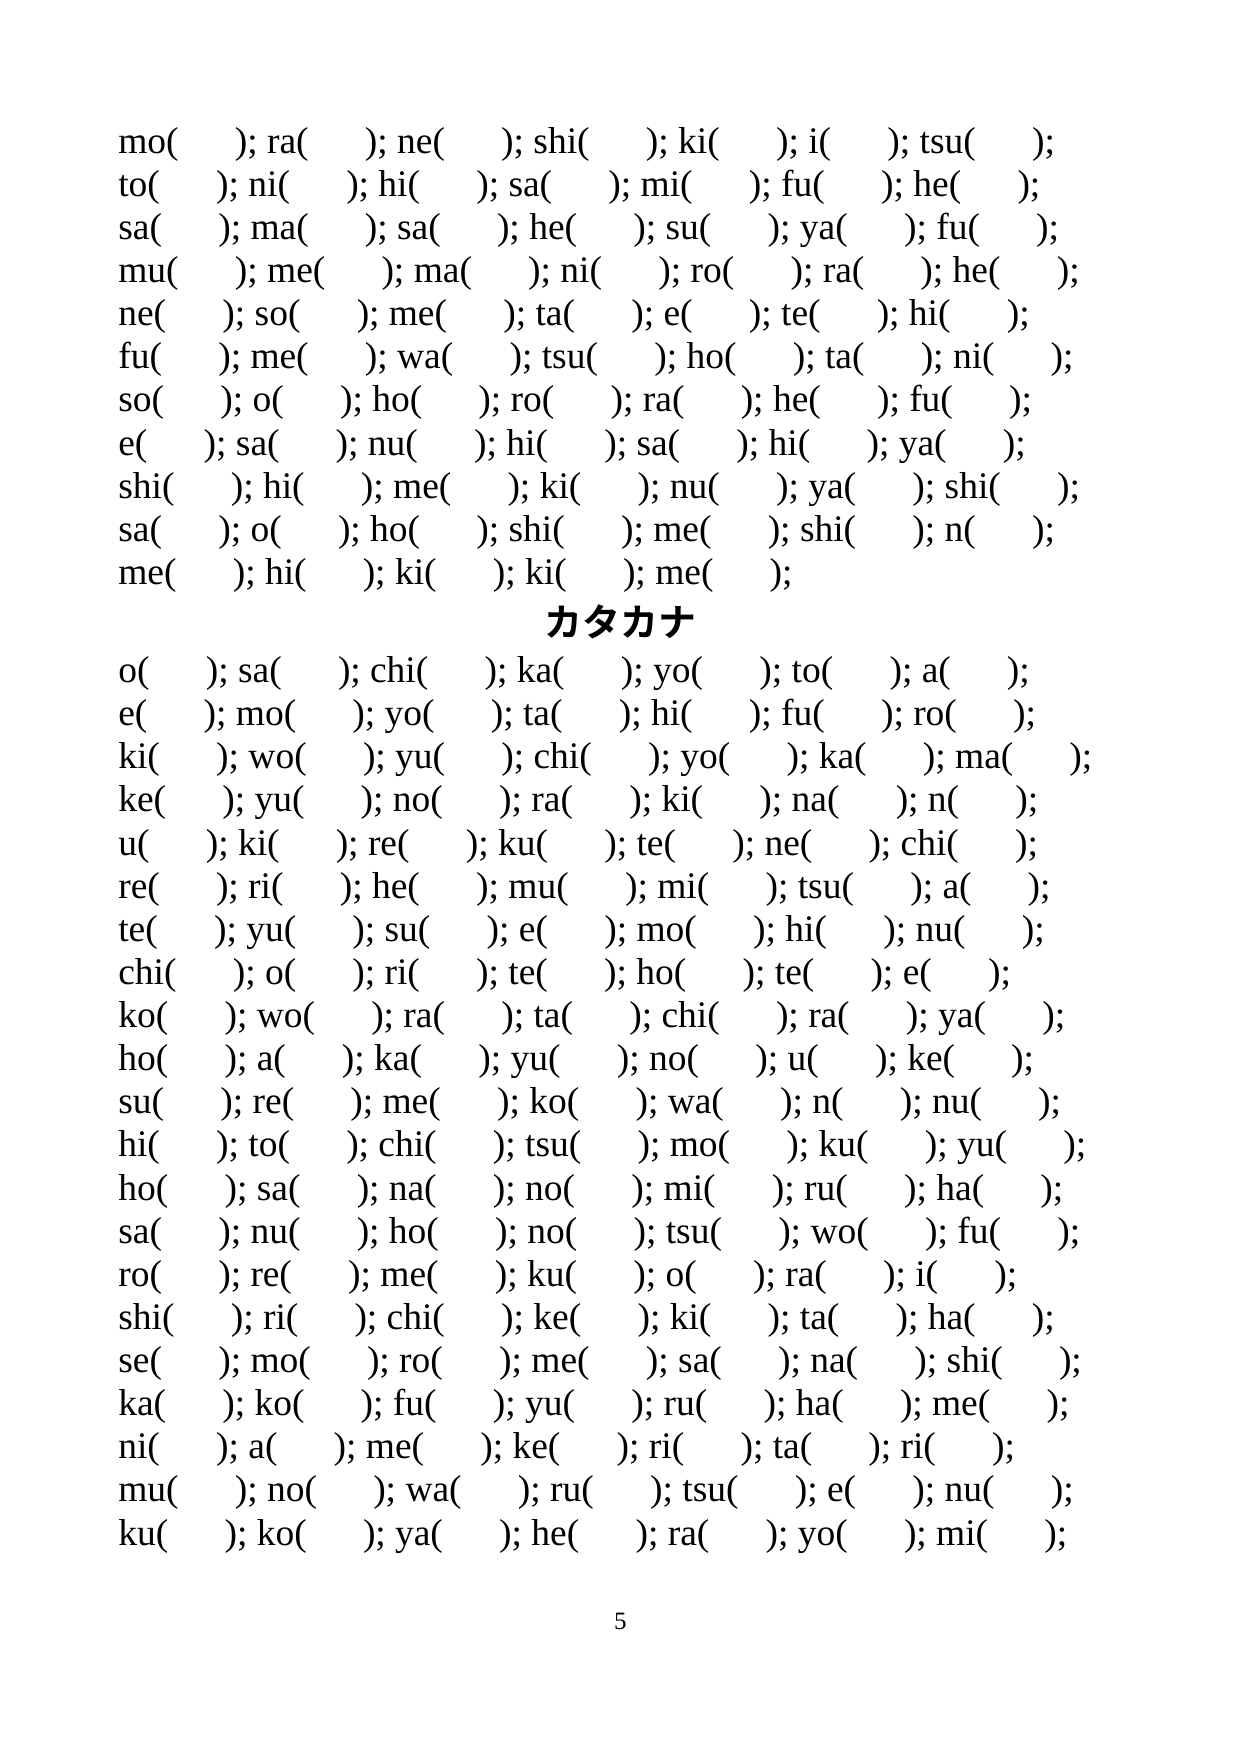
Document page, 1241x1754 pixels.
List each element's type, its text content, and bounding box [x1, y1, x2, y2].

text mu( ); no( ); wa( ); ru( ); tsu( ); e( ); nu( ); [118, 1467, 1122, 1510]
text sa( ); o( ); ho( ); shi( ); me( ); shi( ); n( ); [118, 506, 1122, 549]
text me( ); hi( ); ki( ); ki( ); me( ); [118, 549, 1122, 592]
text ke( ); yu( ); no( ); ra( ); ki( ); na( ); n( ); [118, 777, 1122, 820]
text so( ); o( ); ho( ); ro( ); ra( ); he( ); fu( ); [118, 377, 1122, 420]
text ro( ); re( ); me( ); ku( ); o( ); ra( ); i( ); [118, 1251, 1122, 1294]
text ku( ); ko( ); ya( ); he( ); ra( ); yo( ); mi( ); [118, 1510, 1122, 1553]
text ho( ); a( ); ka( ); yu( ); no( ); u( ); ke( ); [118, 1036, 1122, 1079]
text ne( ); so( ); me( ); ta( ); e( ); te( ); hi( ); [118, 291, 1122, 334]
text ni( ); a( ); me( ); ke( ); ri( ); ta( ); ri( ); [118, 1424, 1122, 1467]
text mu( ); me( ); ma( ); ni( ); ro( ); ra( ); he( ); [118, 247, 1122, 291]
text u( ); ki( ); re( ); ku( ); te( ); ne( ); chi( ); [118, 820, 1122, 863]
text mo( ); ra( ); ne( ); shi( ); ki( ); i( ); tsu( ); [118, 118, 1122, 161]
text fu( ); me( ); wa( ); tsu( ); ho( ); ta( ); ni( ); [118, 334, 1122, 377]
text te( ); yu( ); su( ); e( ); mo( ); hi( ); nu( ); [118, 906, 1122, 949]
text re( ); ri( ); he( ); mu( ); mi( ); tsu( ); a( ); [118, 863, 1122, 906]
text shi( ); ri( ); chi( ); ke( ); ki( ); ta( ); ha( ); [118, 1294, 1122, 1337]
text e( ); sa( ); nu( ); hi( ); sa( ); hi( ); ya( ); [118, 420, 1122, 463]
text chi( ); o( ); ri( ); te( ); ho( ); te( ); e( ); [118, 949, 1122, 992]
text ko( ); wo( ); ra( ); ta( ); chi( ); ra( ); ya( ); [118, 992, 1122, 1036]
text ka( ); ko( ); fu( ); yu( ); ru( ); ha( ); me( ); [118, 1381, 1122, 1424]
text o( ); sa( ); chi( ); ka( ); yo( ); to( ); a( ); [118, 647, 1122, 691]
text sa( ); ma( ); sa( ); he( ); su( ); ya( ); fu( ); [118, 204, 1122, 247]
text se( ); mo( ); ro( ); me( ); sa( ); na( ); shi( ); [118, 1337, 1122, 1381]
text to( ); ni( ); hi( ); sa( ); mi( ); fu( ); he( ); [118, 161, 1122, 204]
text sa( ); nu( ); ho( ); no( ); tsu( ); wo( ); fu( ); [118, 1208, 1122, 1251]
text hi( ); to( ); chi( ); tsu( ); mo( ); ku( ); yu( ); [118, 1122, 1122, 1165]
text e( ); mo( ); yo( ); ta( ); hi( ); fu( ); ro( ); [118, 691, 1122, 734]
text ki( ); wo( ); yu( ); chi( ); yo( ); ka( ); ma( ); [118, 734, 1122, 777]
text ho( ); sa( ); na( ); no( ); mi( ); ru( ); ha( ); [118, 1165, 1122, 1208]
text su( ); re( ); me( ); ko( ); wa( ); n( ); nu( ); [118, 1079, 1122, 1122]
subtitle カタカナ [118, 592, 1122, 647]
text shi( ); hi( ); me( ); ki( ); nu( ); ya( ); shi( ); [118, 463, 1122, 506]
